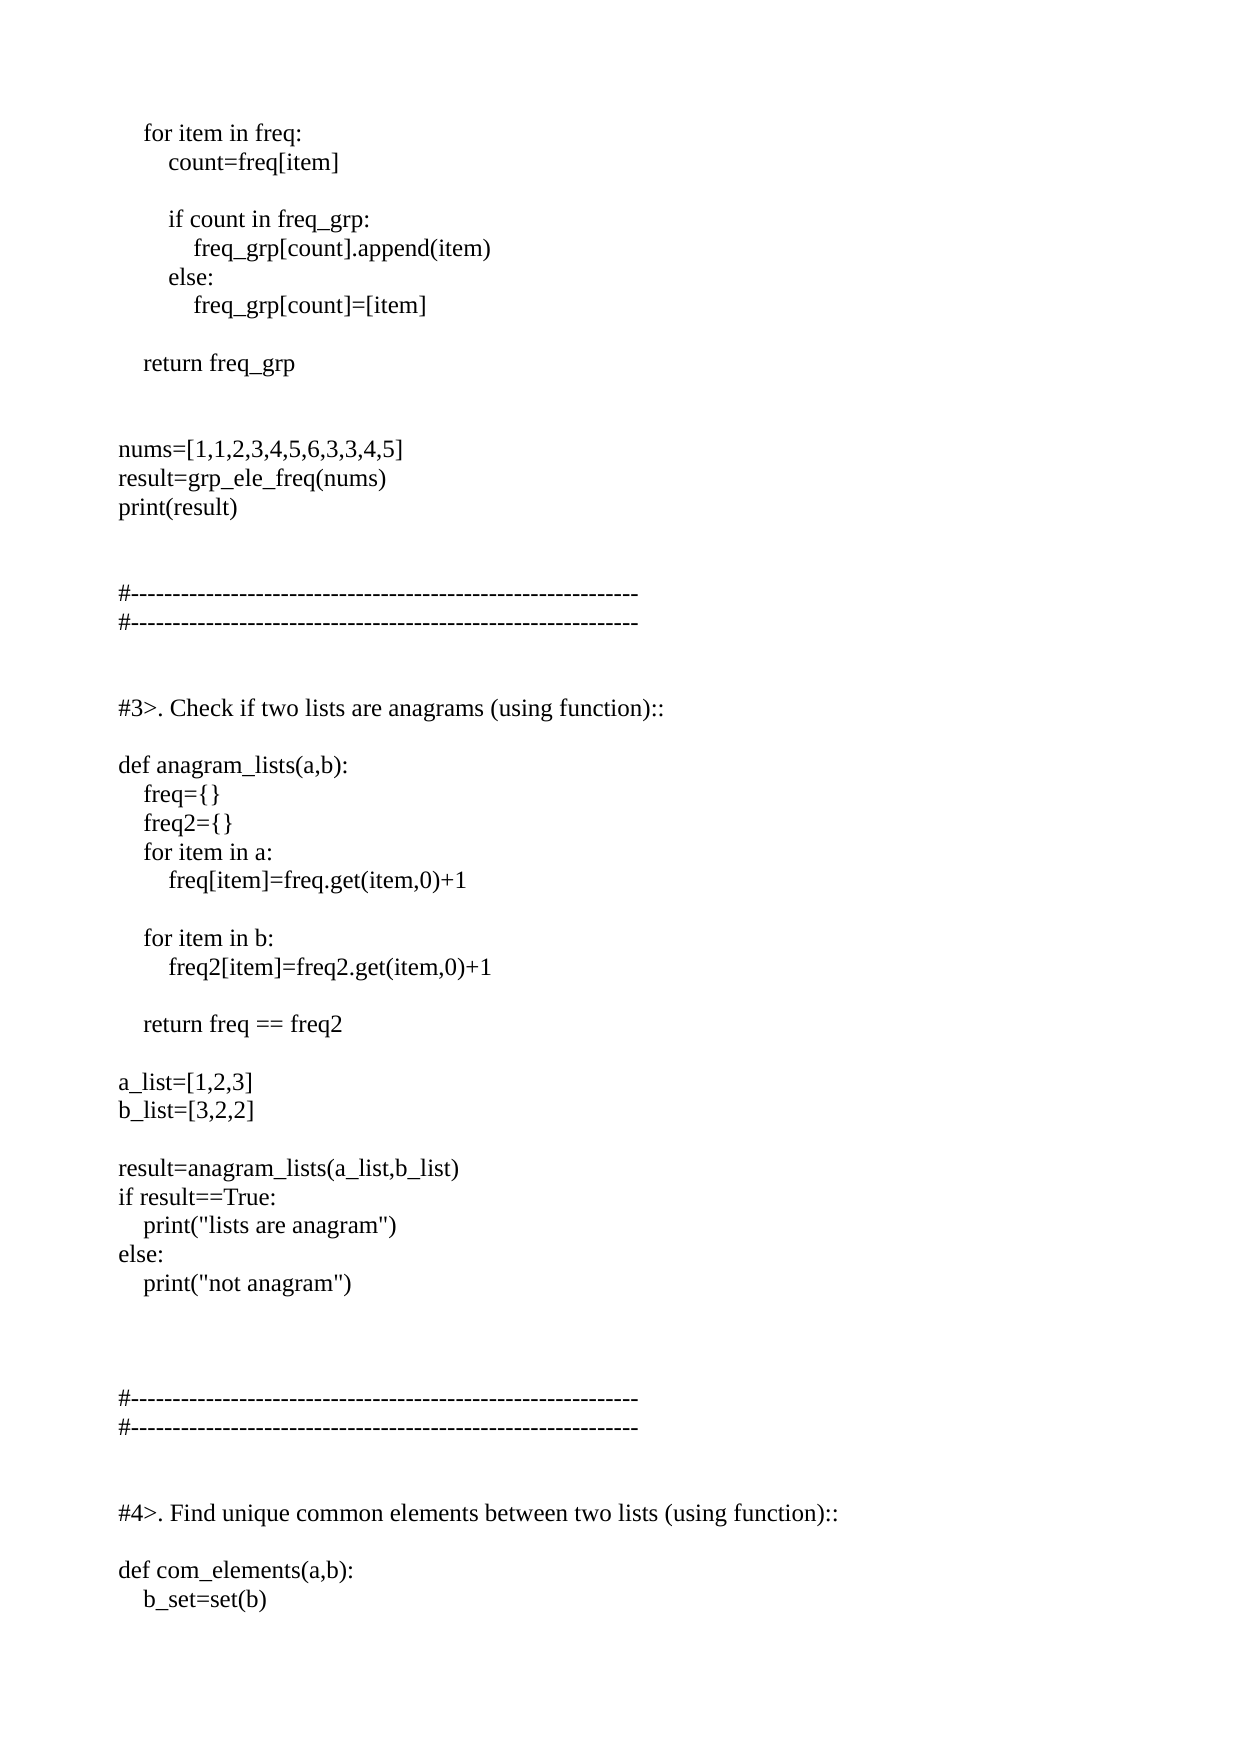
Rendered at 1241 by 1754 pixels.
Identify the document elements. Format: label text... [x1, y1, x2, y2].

text freq_grp[count]=[item] [118, 291, 1122, 319]
text #4>. Find unique common elements between two lists (using function):: [118, 1498, 1122, 1527]
text else: [118, 1239, 1122, 1268]
text #------------------------------------------------------------- [118, 1412, 1122, 1441]
text for item in b: [118, 923, 1122, 952]
text #3>. Check if two lists are anagrams (using function):: [118, 693, 1122, 722]
text else: [118, 262, 1122, 291]
text for item in a: [118, 837, 1122, 866]
text freq[item]=freq.get(item,0)+1 [118, 866, 1122, 894]
text #------------------------------------------------------------- [118, 607, 1122, 636]
text print(result) [118, 492, 1122, 521]
text return freq_grp [118, 348, 1122, 377]
text return freq == freq2 [118, 1009, 1122, 1038]
text b_set=set(b) [118, 1584, 1122, 1613]
text def com_elements(a,b): [118, 1556, 1122, 1584]
text #------------------------------------------------------------- [118, 578, 1122, 607]
text result=grp_ele_freq(nums) [118, 463, 1122, 492]
text b_list=[3,2,2] [118, 1096, 1122, 1124]
text if count in freq_grp: [118, 204, 1122, 233]
text print("lists are anagram") [118, 1211, 1122, 1239]
text def anagram_lists(a,b): [118, 751, 1122, 779]
text freq={} [118, 779, 1122, 808]
text count=freq[item] [118, 147, 1122, 176]
text freq_grp[count].append(item) [118, 233, 1122, 262]
text for item in freq: [118, 118, 1122, 147]
text result=anagram_lists(a_list,b_list) [118, 1153, 1122, 1182]
text if result==True: [118, 1182, 1122, 1211]
text print("not anagram") [118, 1268, 1122, 1297]
text #------------------------------------------------------------- [118, 1383, 1122, 1412]
text nums=[1,1,2,3,4,5,6,3,3,4,5] [118, 434, 1122, 463]
text freq2[item]=freq2.get(item,0)+1 [118, 952, 1122, 981]
text a_list=[1,2,3] [118, 1067, 1122, 1096]
text freq2={} [118, 808, 1122, 837]
